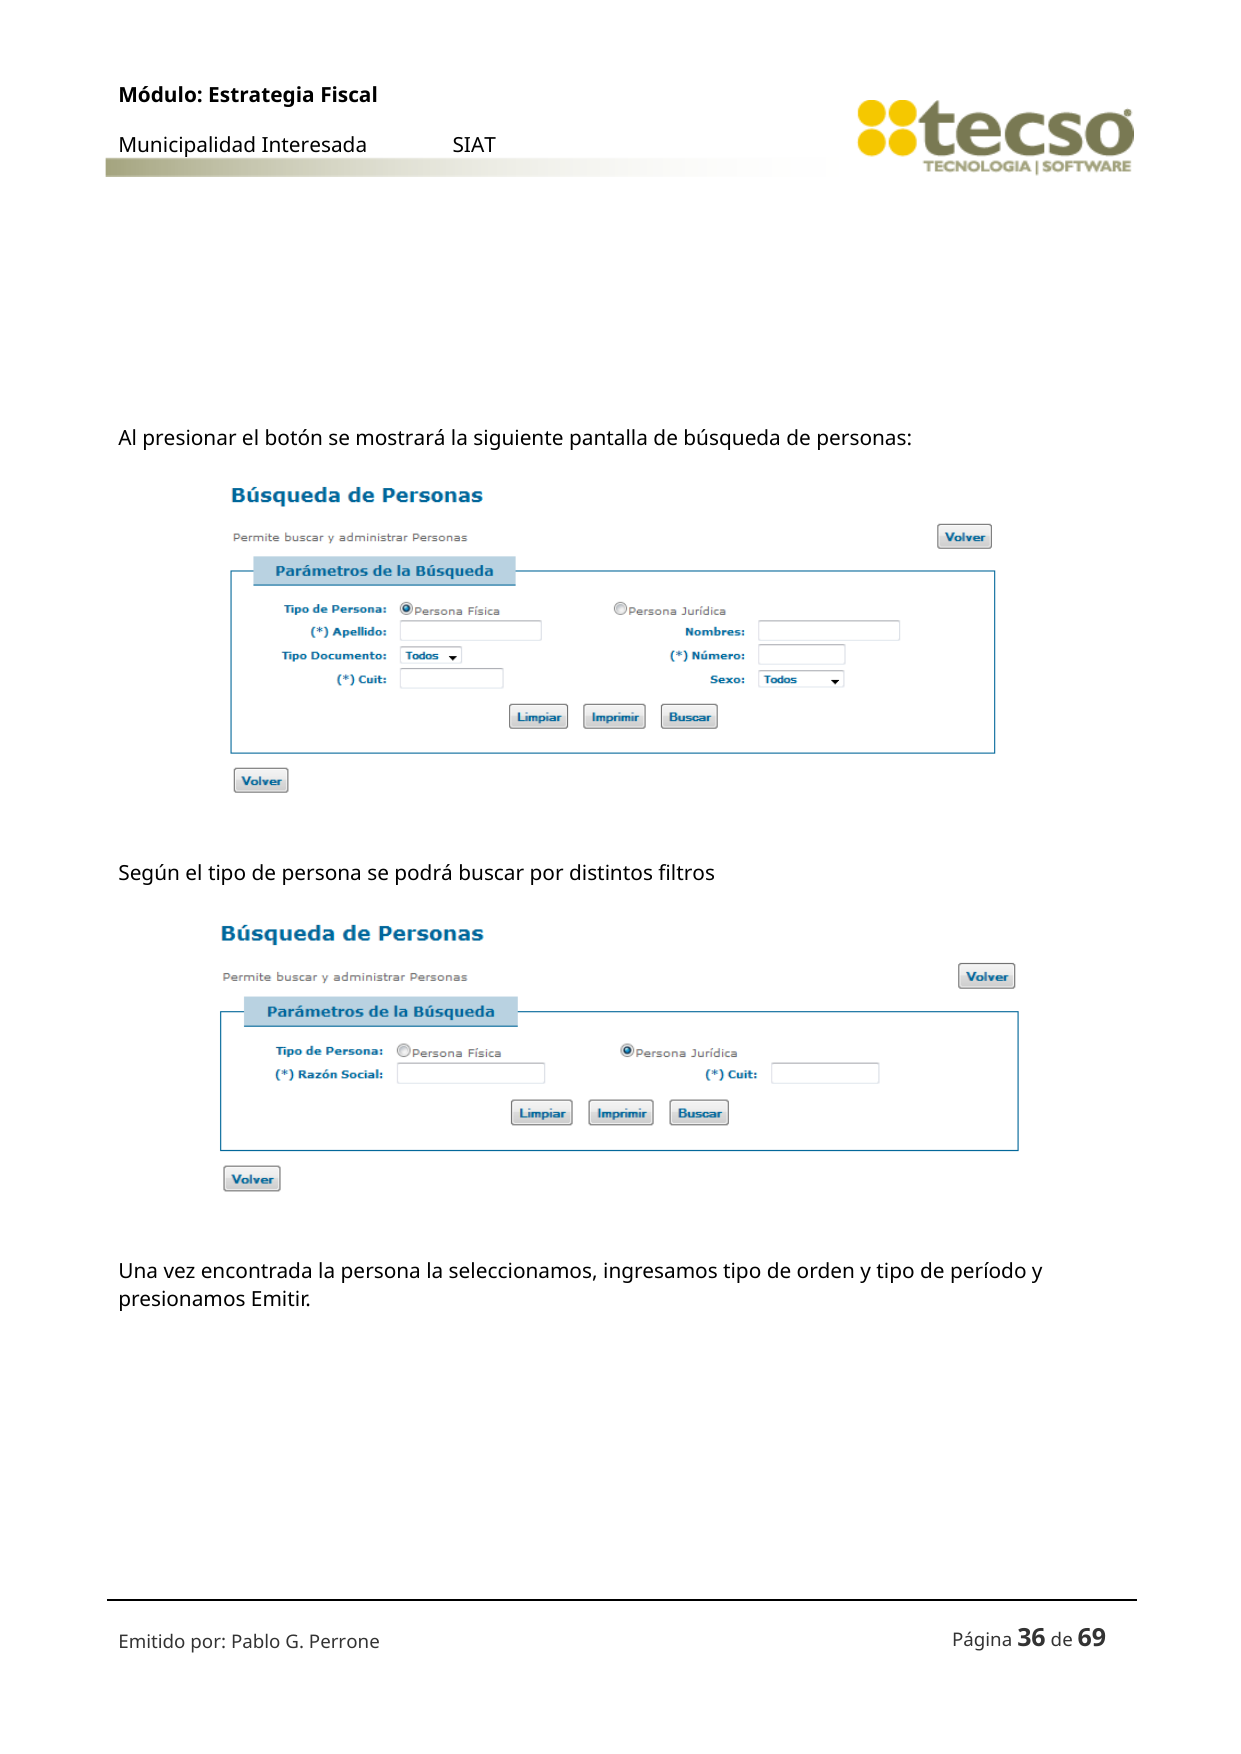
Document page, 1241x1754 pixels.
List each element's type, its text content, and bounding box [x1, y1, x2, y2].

picture [211, 917, 1029, 1206]
text Según el tipo de persona se podrá buscar por distintos filtros [118, 858, 1122, 887]
text Al presionar el botón se mostrará la siguiente pantalla de búsqueda de personas: [118, 423, 1122, 451]
picture [225, 475, 1016, 809]
text Una vez encontrada la persona la seleccionamos, ingresamos tipo de orden y tipo de período y presionamos Emitir. [118, 1256, 1122, 1313]
picture [105, 100, 1134, 177]
